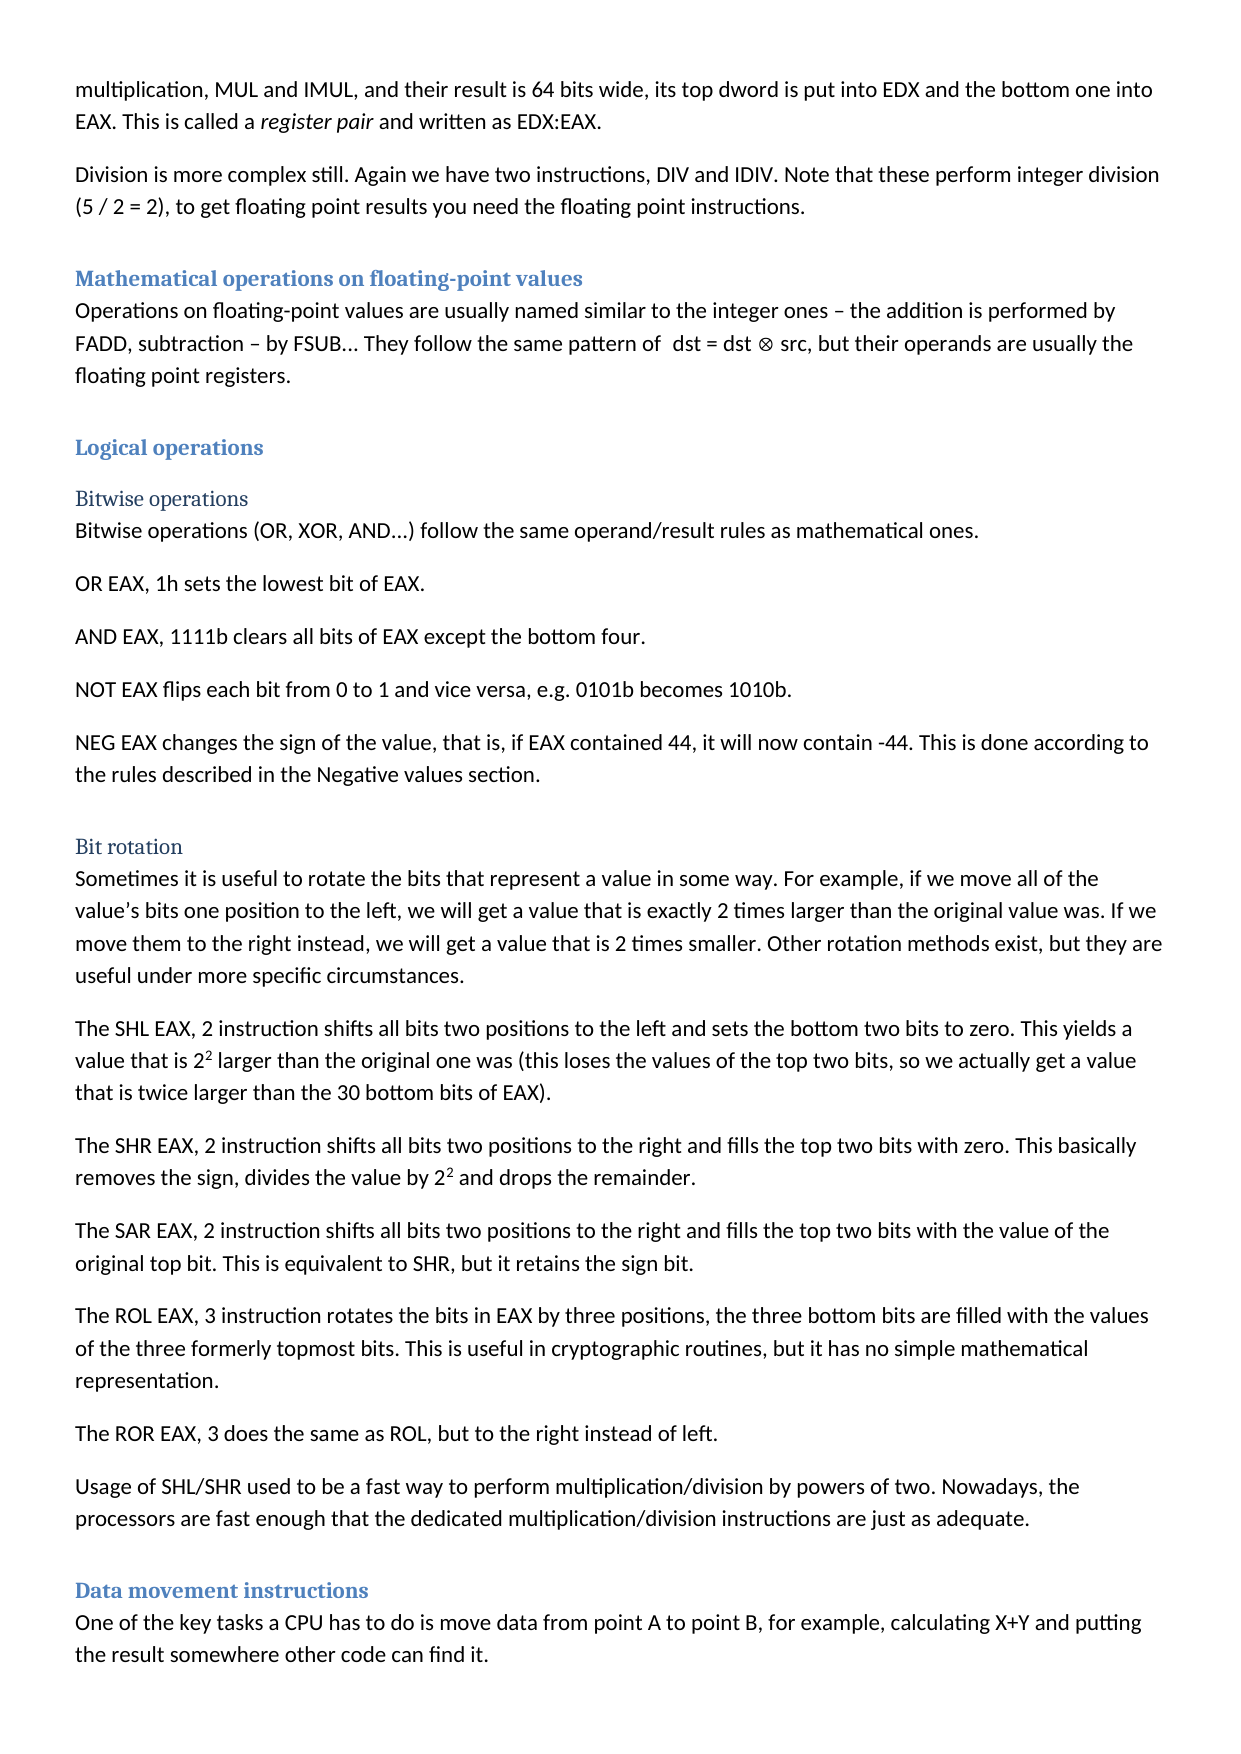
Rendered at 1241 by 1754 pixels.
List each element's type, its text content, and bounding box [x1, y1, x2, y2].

text The SAR EAX, 2 instruction shifts all bits two positions to the right and fills the top two bits with the value of the original top bit. This is equivalent to SHR, but it retains the sign bit. [75, 1216, 1165, 1277]
text Usage of SHL/SHR used to be a fast way to perform multiplication/division by powers of two. Nowadays, the processors are fast enough that the dedicated multiplication/division instructions are just as adequate. [75, 1472, 1165, 1532]
text multiplication, MUL and IMUL, and their result is 64 bits wide, its top dword is put into EDX and the bottom one into EAX. This is called a register pair and written as EDX:EAX. [75, 75, 1165, 135]
subtitle Bit rotation [75, 834, 1165, 860]
text NEG EAX changes the sign of the value, that is, if EAX contained 44, it will now contain -44. This is done according to the rules described in the Negative values section. [75, 728, 1165, 788]
text The SHR EAX, 2 instruction shifts all bits two positions to the right and fills the top two bits with zero. This basically removes the sign, divides the value by 22 and drops the remainder. [75, 1131, 1165, 1191]
text Bitwise operations (OR, XOR, AND...) follow the same operand/result rules as mathematical ones. [75, 516, 1165, 544]
text Operations on floating-point values are usually named similar to the integer ones – the addition is performed by FADD, subtraction – by FSUB... They follow the same pattern of dst = dst  src, but their operands are usually the floating point registers. [75, 296, 1165, 389]
subtitle Data movement instructions [75, 1578, 1165, 1604]
subtitle Mathematical operations on floating-point values [75, 266, 1165, 293]
text The ROR EAX, 3 does the same as ROL, but to the right instead of left. [75, 1419, 1165, 1447]
subtitle Bitwise operations [75, 486, 1165, 512]
subtitle Logical operations [75, 435, 1165, 461]
text The SHL EAX, 2 instruction shifts all bits two positions to the left and sets the bottom two bits to zero. This yields a value that is 22 larger than the original one was (this loses the values of the top two bits, so we actually get a value that is twice larger than the 30 bottom bits of EAX). [75, 1014, 1165, 1106]
text AND EAX, 1111b clears all bits of EAX except the bottom four. [75, 622, 1165, 650]
text Sometimes it is useful to rotate the bits that represent a value in some way. For example, if we move all of the value’s bits one position to the left, we will get a value that is exactly 2 times larger than the original value was. If we move them to the right instead, we will get a value that is 2 times smaller. Other rotation methods exist, but they are useful under more specific circumstances. [75, 864, 1165, 989]
text Division is more complex still. Again we have two instructions, DIV and IDIV. Note that these perform integer division (5 / 2 = 2), to get floating point results you need the floating point instructions. [75, 160, 1165, 220]
text One of the key tasks a CPU has to do is move data from point A to point B, for example, calculating X+Y and putting the result somewhere other code can find it. [75, 1608, 1165, 1668]
text The ROL EAX, 3 instruction rotates the bits in EAX by three positions, the three bottom bits are filled with the values of the three formerly topmost bits. This is useful in cryptographic routines, but it has no simple mathematical representation. [75, 1302, 1165, 1394]
text OR EAX, 1h sets the lowest bit of EAX. [75, 569, 1165, 597]
text NOT EAX flips each bit from 0 to 1 and vice versa, e.g. 0101b becomes 1010b. [75, 675, 1165, 703]
